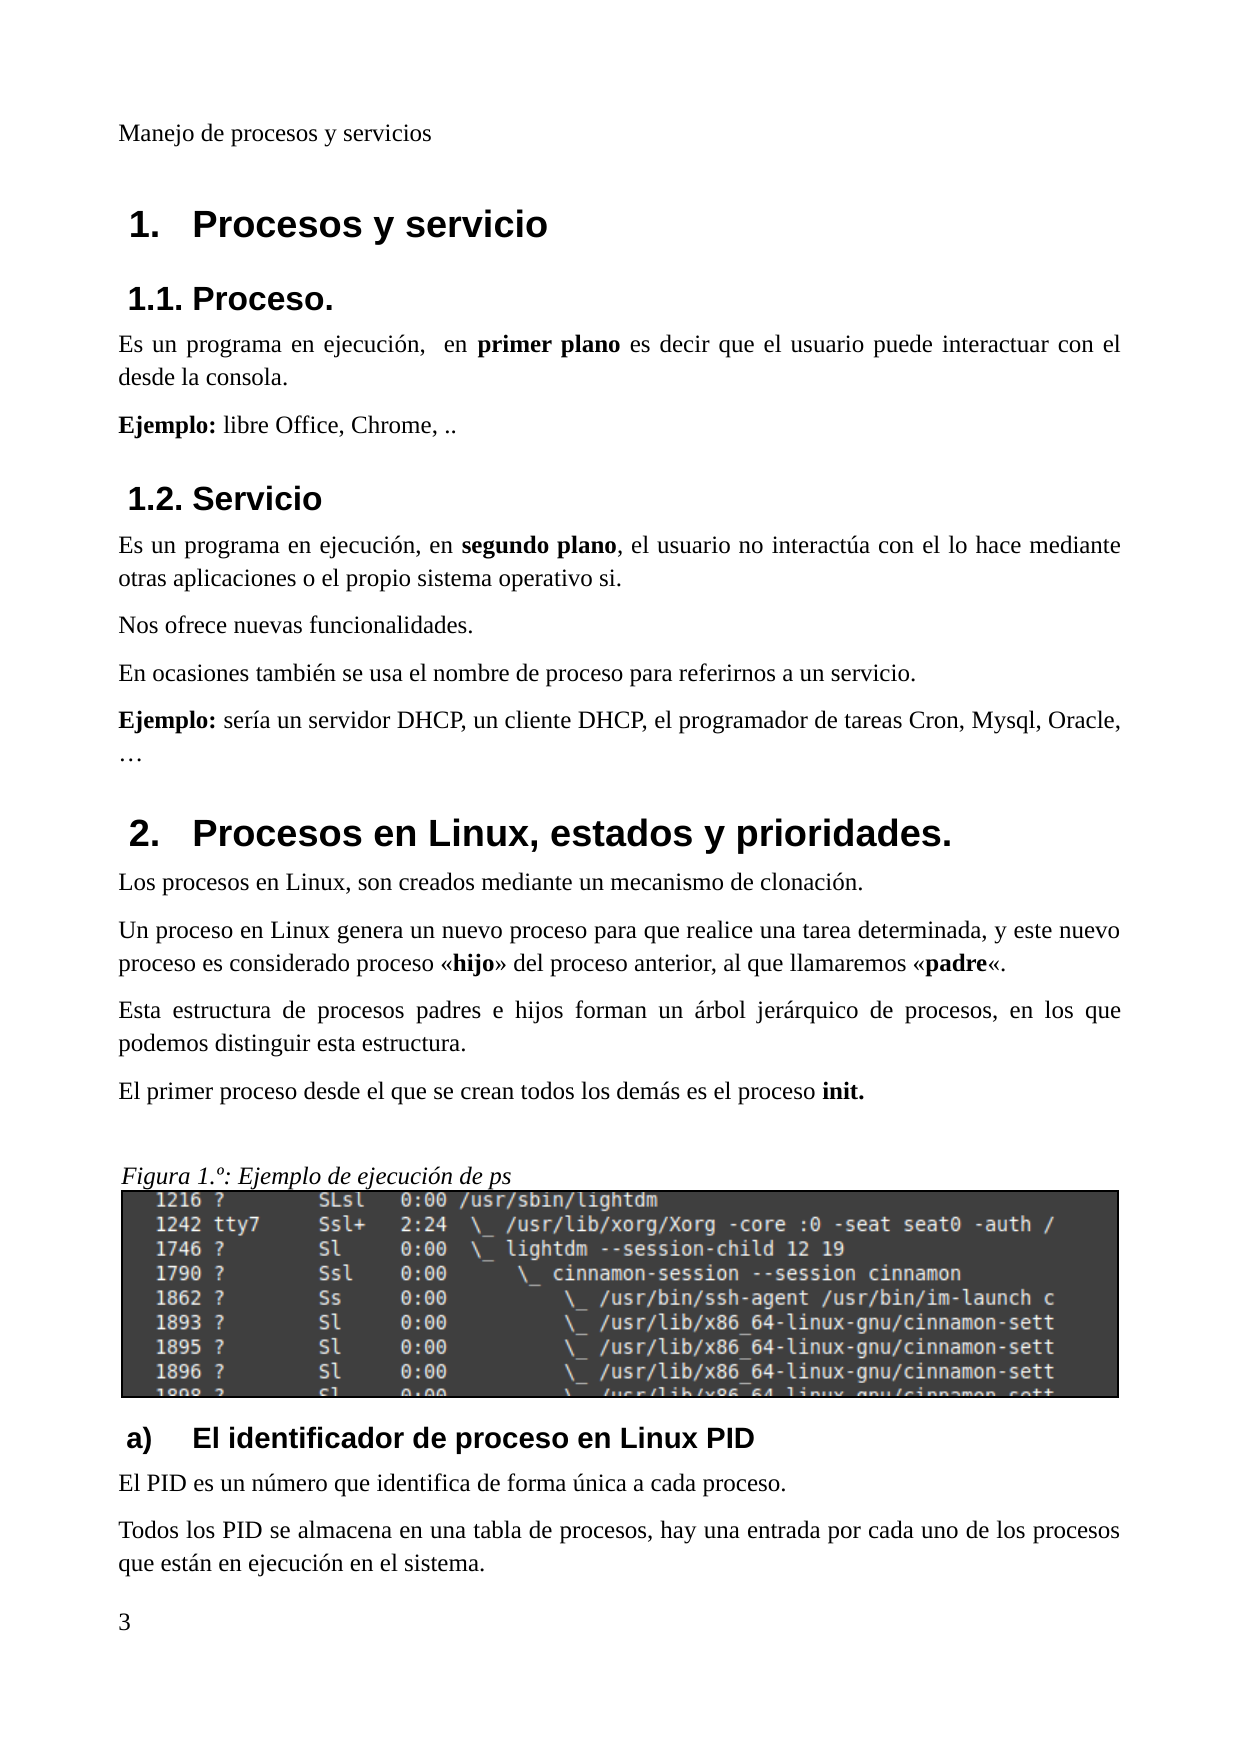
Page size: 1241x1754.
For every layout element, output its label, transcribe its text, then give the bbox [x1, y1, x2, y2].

subtitle Servicio [118, 478, 1122, 517]
text Es un programa en ejecución, en segundo plano, el usuario no interactúa con el lo hace mediante otras aplicaciones o el propio sistema operativo si. [118, 530, 1122, 591]
subtitle Procesos en Linux, estados y prioridades. [118, 811, 1122, 855]
subtitle Proceso. [118, 278, 1122, 317]
text Ejemplo: sería un servidor DHCP, un cliente DHCP, el programador de tareas Cron, Mysql, Oracle, … [118, 706, 1122, 767]
text Es un programa en ejecución, en primer plano es decir que el usuario puede interactuar con el desde la consola. [118, 329, 1122, 391]
text Todos los PID se almacena en una tabla de procesos, hay una entrada por cada uno de los procesos que están en ejecución en el sistema. [118, 1515, 1122, 1577]
text Un proceso en Linux genera un nuevo proceso para que realice una tarea determinada, y este nuevo proceso es considerado proceso «hijo» del proceso anterior, al que llamaremos «padre«. [118, 915, 1122, 977]
picture [123, 1192, 1117, 1396]
text El primer proceso desde el que se crean todos los demás es el proceso init. [118, 1076, 1122, 1105]
text El PID es un número que identifica de forma única a cada proceso. [118, 1468, 1122, 1496]
text Esta estructura de procesos padres e hijos forman un árbol jerárquico de procesos, en los que podemos distinguir esta estructura. [118, 996, 1122, 1057]
subtitle El identificador de proceso en Linux PID [118, 1421, 1122, 1455]
text Ejemplo: libre Office, Chrome, .. [118, 410, 1122, 439]
text En ocasiones también se usa el nombre de proceso para referirnos a un servicio. [118, 658, 1122, 687]
text Nos ofrece nuevas funcionalidades. [118, 610, 1122, 639]
text Los procesos en Linux, son creados mediante un mecanismo de clonación. [118, 867, 1122, 896]
subtitle Procesos y servicio [118, 201, 1122, 245]
text Figura 1.º: Ejemplo de ejecución de ps [121, 1161, 1119, 1190]
